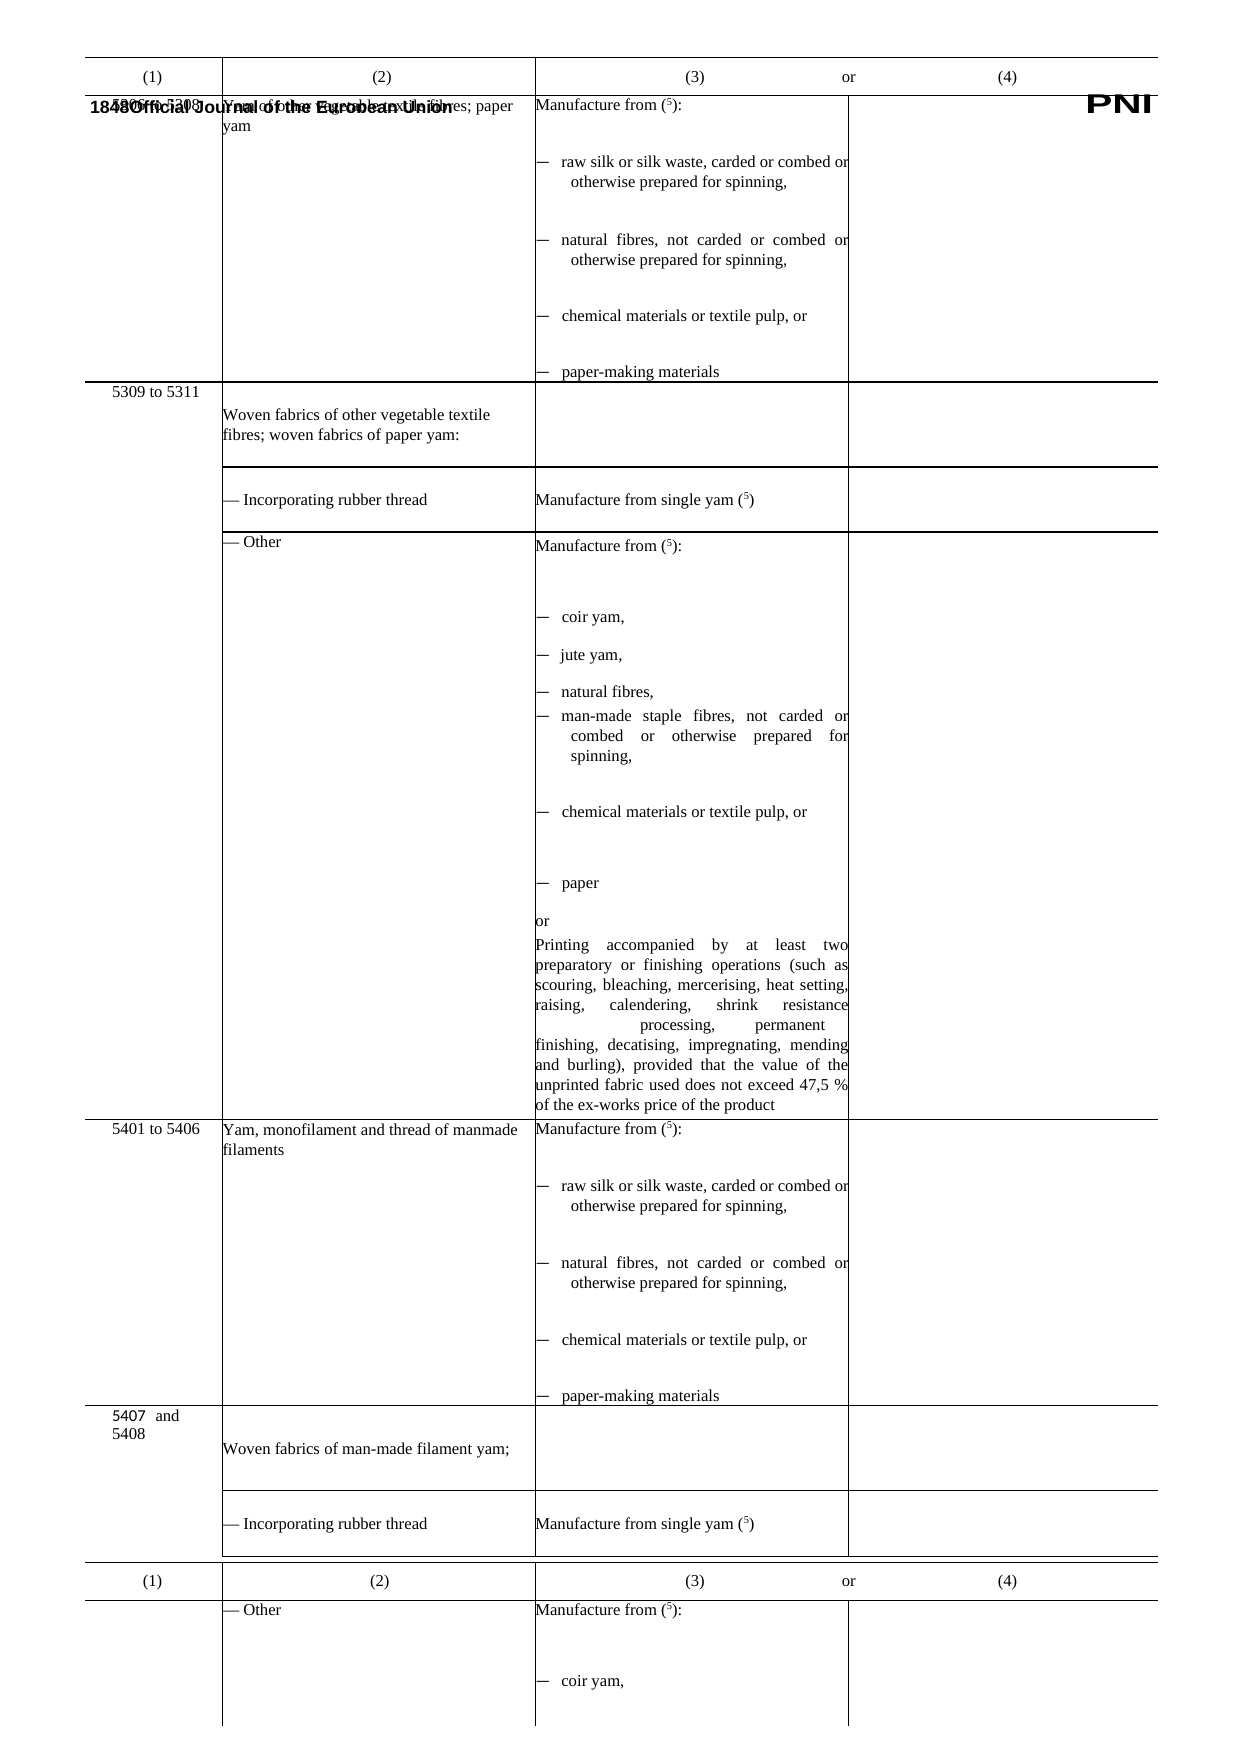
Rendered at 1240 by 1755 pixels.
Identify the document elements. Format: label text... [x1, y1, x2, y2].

table_cell — Incorporating rubber thread [223, 468, 535, 531]
table_cell Yam of other vegetable textile fibres; paper yam [223, 113, 535, 381]
table_cell — Other [223, 1601, 535, 1726]
table_header (2) [223, 58, 535, 88]
table_cell 5401 to 5406 [85, 1120, 222, 1405]
table_cell 5309 to 5311 [85, 383, 222, 1118]
table_header (3) or (4) [536, 58, 1158, 95]
table_cell [849, 1120, 1158, 1405]
table_cell 5306 to 5308 [85, 96, 222, 381]
table_cell — Incorporating rubber thread [223, 1491, 535, 1556]
table_cell Manufacture from (5): coir yam, natural fibres, man-made staple fibres, not carded or combed or otherwise prepared for spinning, chemical materials or textile pulp, or paper or Printing accompanied by at least two preparatory or finishing operations (such as scouring, bleaching, mercerising, heat setting, raising, calendering, shrink resistance processing, permanent finishing, decatising, impregnating, mending and burling), provided that the value of the unprinted fabric used does not exceed 47,5 % of the ex-works price of the product [536, 1601, 848, 1726]
table_header (1) [85, 58, 222, 95]
table_header (2) [223, 1563, 535, 1599]
table_cell [849, 1406, 1158, 1490]
table_header (1) [85, 1563, 222, 1599]
table_cell Woven fabrics of other vegetable textile fibres; woven fabrics of paper yam: [223, 383, 535, 466]
table_cell [849, 533, 1158, 1118]
table_cell Woven fabrics of man-made filament yam; [223, 1406, 535, 1490]
table_cell [536, 383, 848, 466]
table_cell Manufacture from single yam (5) [536, 1491, 848, 1556]
table_cell [849, 96, 1158, 381]
table_cell Manufacture from single yam (5) [536, 468, 848, 531]
table_cell [536, 1406, 848, 1490]
table_cell — Other [223, 533, 535, 1118]
table_cell Manufacture from (5): raw silk or silk waste, carded or combed or otherwise prepared for spinning, natural fibres, not carded or combed or otherwise prepared for spinning, chemical materials or textile pulp, or paper-making materials [536, 113, 848, 381]
table_cell and 5408 [85, 1406, 222, 1556]
table_cell Yam, monofilament and thread of man­made filaments [223, 1120, 535, 1405]
table_cell [85, 1601, 222, 1726]
table_cell Manufacture from (5): raw silk or silk waste, carded or combed or otherwise prepared for spinning, natural fibres, not carded or combed or otherwise prepared for spinning, chemical materials or textile pulp, or paper-making materials [536, 1120, 848, 1405]
table_cell [849, 383, 1158, 466]
table_header (3) or (4) [536, 1563, 1158, 1599]
table_cell Manufacture from (5): coir yam, jute yam, natural fibres, man-made staple fibres, not carded or combed or otherwise prepared for spinning, chemical materials or textile pulp, or paper or Printing accompanied by at least two preparatory or finishing operations (such as scouring, bleaching, mercerising, heat setting, raising, calendering, shrink resistance processing, permanent finishing, decatising, impregnating, mending and burling), provided that the value of the unprinted fabric used does not exceed 47,5 % of the ex-works price of the product [536, 533, 848, 1118]
table_cell [849, 1601, 1158, 1726]
table_cell [849, 468, 1158, 531]
table_cell [849, 1491, 1158, 1556]
